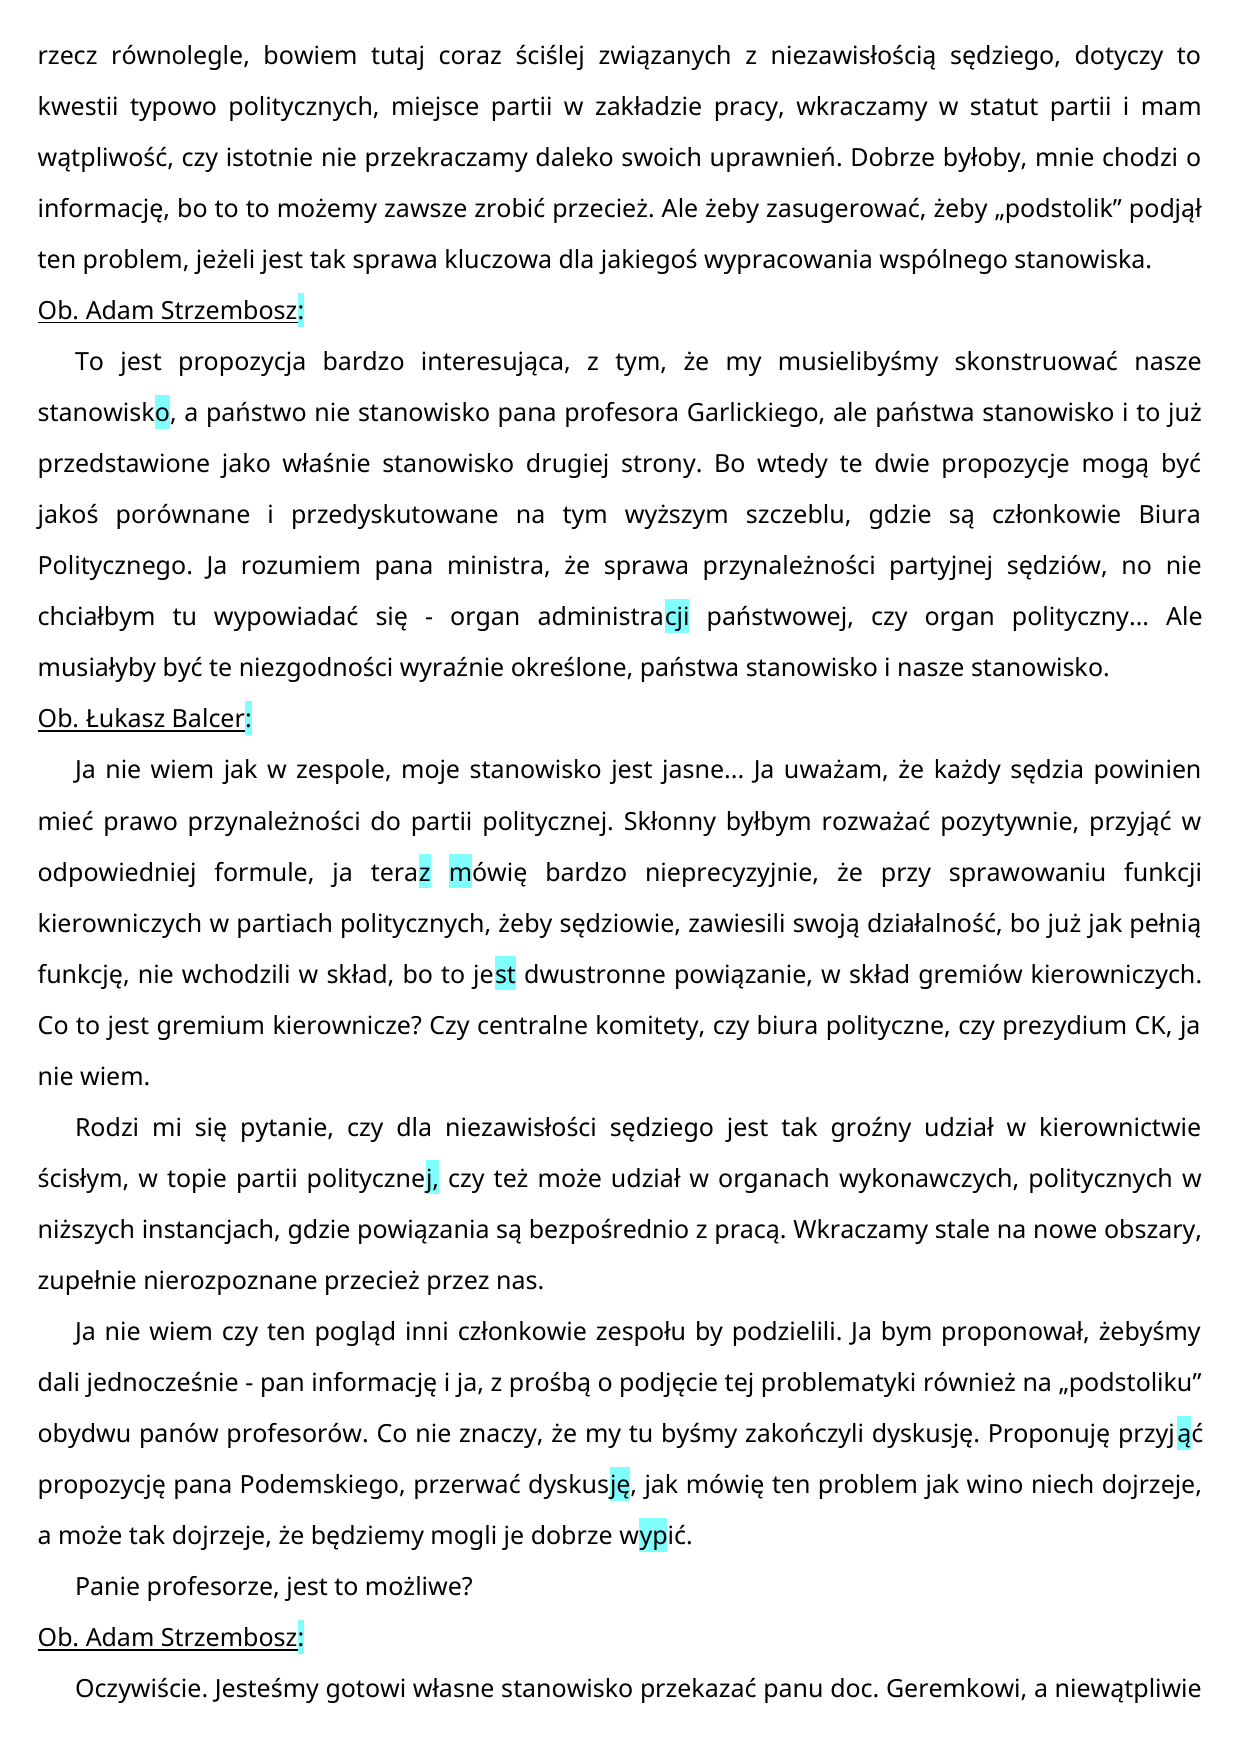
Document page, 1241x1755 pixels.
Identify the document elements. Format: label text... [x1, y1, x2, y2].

text rzecz równolegle, bowiem tutaj coraz ściślej związanych z niezawisłością sędziego, dotyczy to kwestii typowo politycznych, miejsce partii w zakładzie pracy, wkraczamy w statut partii i mam wątpliwość, czy istotnie nie przekraczamy daleko swoich uprawnień. Dobrze byłoby, mnie chodzi o informację, bo to to możemy zawsze zrobić przecież. Ale żeby zasugerować, żeby „podstolik” podjął ten problem, jeżeli jest tak sprawa kluczowa dla jakiegoś wypracowania wspólnego stanowiska. [37, 37, 1203, 276]
text Oczywiście. Jesteśmy gotowi własne stanowisko przekazać panu doc. Geremkowi, a niewątpliwie [37, 1671, 1203, 1705]
text Ja nie wiem jak w zespole, moje stanowisko jest jasne... Ja uważam, że każdy sędzia powinien mieć prawo przynależności do partii politycznej. Skłonny byłbym rozważać pozytywnie, przyjąć w odpowiedniej formule, ja teraz mówię bardzo nieprecyzyjnie, że przy sprawowaniu funkcji kierowniczych w partiach politycznych, żeby sędziowie, zawiesili swoją działalność, bo już jak pełnią funkcję, nie wchodzili w skład, bo to jest dwustronne powiązanie, w skład gremiów kierowniczych. Co to jest gremium kierownicze? Czy centralne komitety, czy biura polityczne, czy prezydium CK, ja nie wiem. [37, 752, 1203, 1092]
text Ob. Adam Strzembosz: [37, 293, 1203, 327]
text Ob. Adam Strzembosz: [37, 1620, 1203, 1654]
text Ob. Łukasz Balcer: [37, 701, 1203, 735]
text Rodzi mi się pytanie, czy dla niezawisłości sędziego jest tak groźny udział w kierownictwie ścisłym, w topie partii politycznej, czy też może udział w organach wykonawczych, politycznych w niższych instancjach, gdzie powiązania są bezpośrednio z pracą. Wkraczamy stale na nowe obszary, zupełnie nierozpoznane przecież przez nas. [37, 1109, 1203, 1297]
text Ja nie wiem czy ten pogląd inni członkowie zespołu by podzielili. Ja bym proponował, żebyśmy dali jednocześnie - pan informację i ja, z prośbą o podjęcie tej problematyki również na „podstoliku” obydwu panów profesorów. Co nie znaczy, że my tu byśmy zakończyli dyskusję. Proponuję przyjąć propozycję pana Podemskiego, przerwać dyskusję, jak mówię ten problem jak wino niech dojrzeje, a może tak dojrzeje, że będziemy mogli je dobrze wypić. [37, 1313, 1203, 1552]
text Panie profesorze, jest to możliwe? [37, 1569, 1203, 1603]
text To jest propozycja bardzo interesująca, z tym, że my musielibyśmy skonstruować nasze stanowisko, a państwo nie stanowisko pana profesora Garlickiego, ale państwa stanowisko i to już przedstawione jako właśnie stanowisko drugiej strony. Bo wtedy te dwie propozycje mogą być jakoś porównane i przedyskutowane na tym wyższym szczeblu, gdzie są członkowie Biura Politycznego. Ja rozumiem pana ministra, że sprawa przynależności partyjnej sędziów, no nie chciałbym tu wypowiadać się - organ administracji państwowej, czy organ polityczny... Ale musiałyby być te niezgodności wyraźnie określone, państwa stanowisko i nasze stanowisko. [37, 344, 1203, 684]
